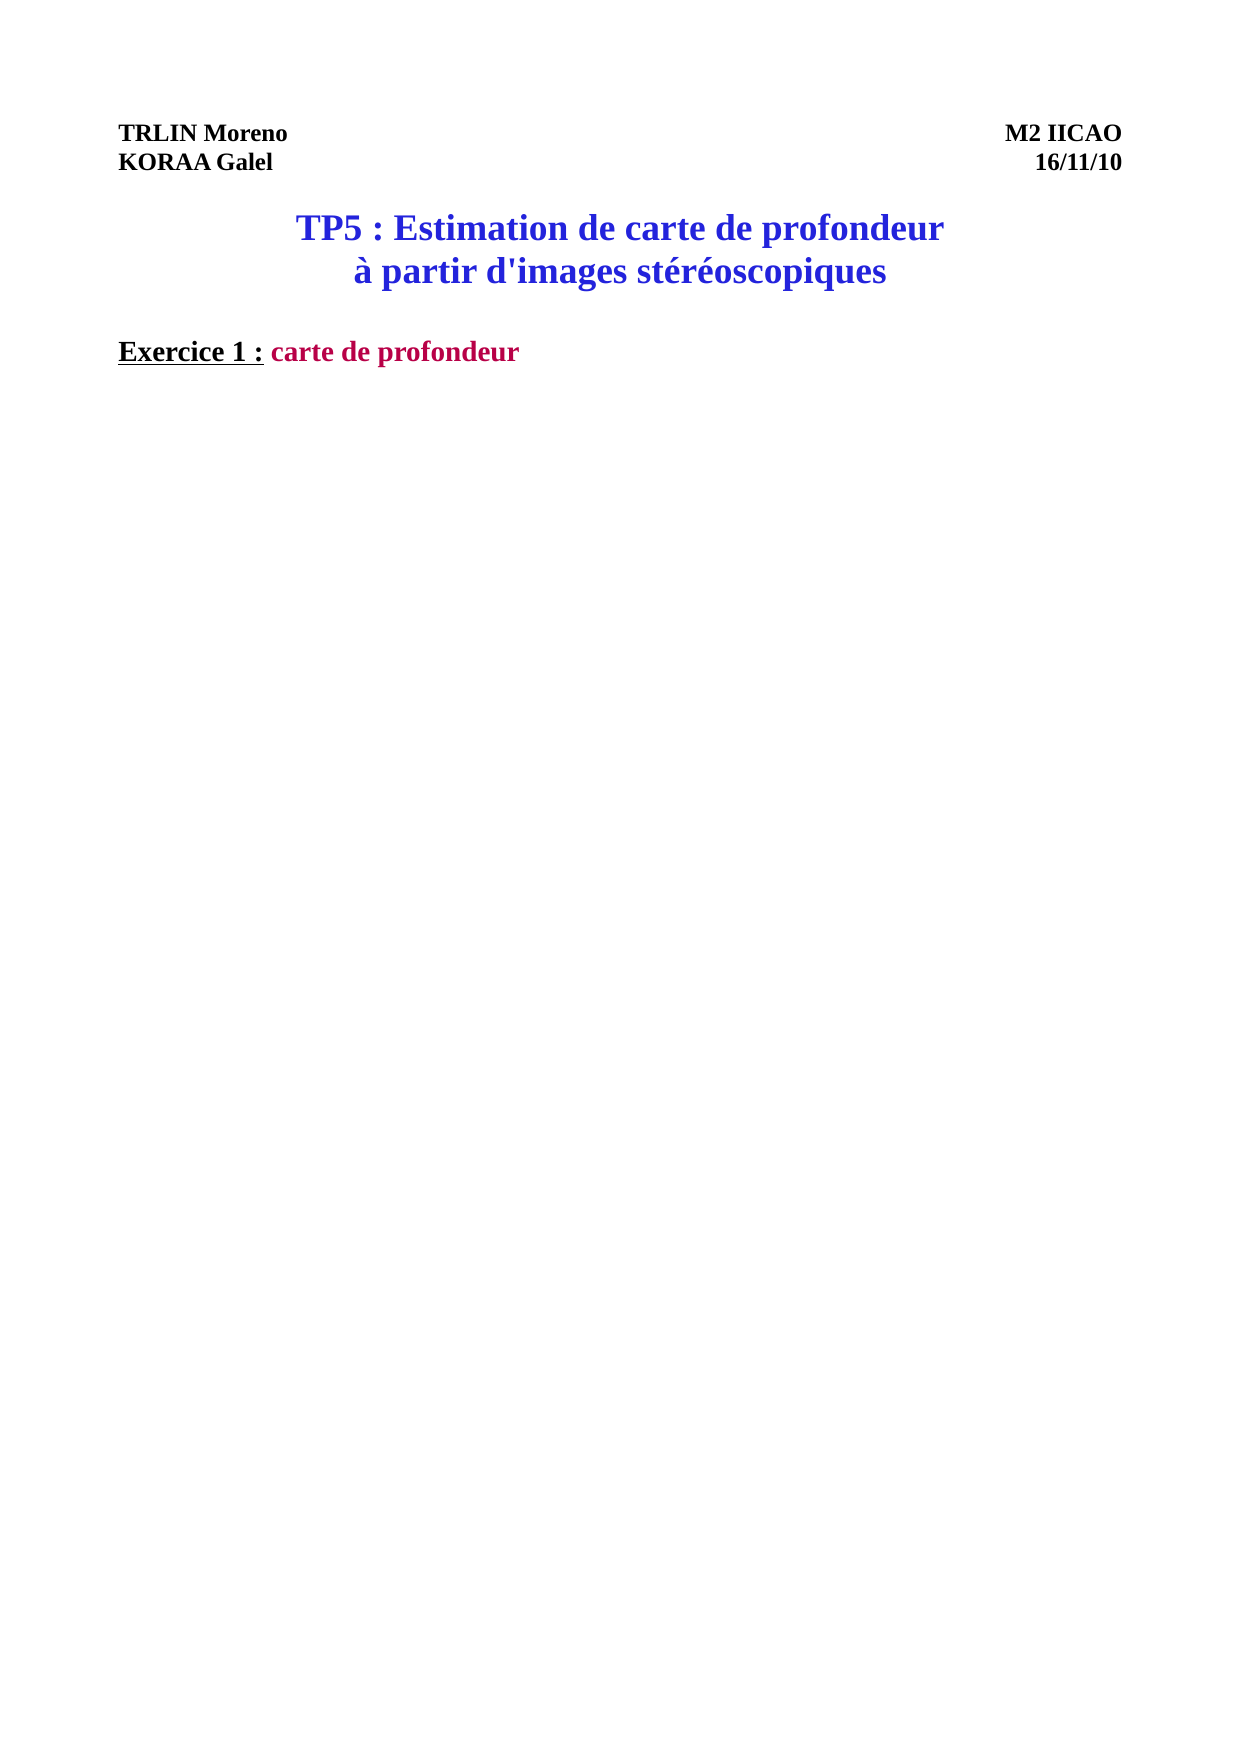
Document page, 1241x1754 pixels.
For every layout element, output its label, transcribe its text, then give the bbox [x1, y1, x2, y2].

text Exercice 1 : carte de profondeur [118, 334, 1122, 368]
text à partir d'images stéréoscopiques [118, 248, 1122, 291]
text TP5 : Estimation de carte de profondeur [118, 205, 1122, 248]
